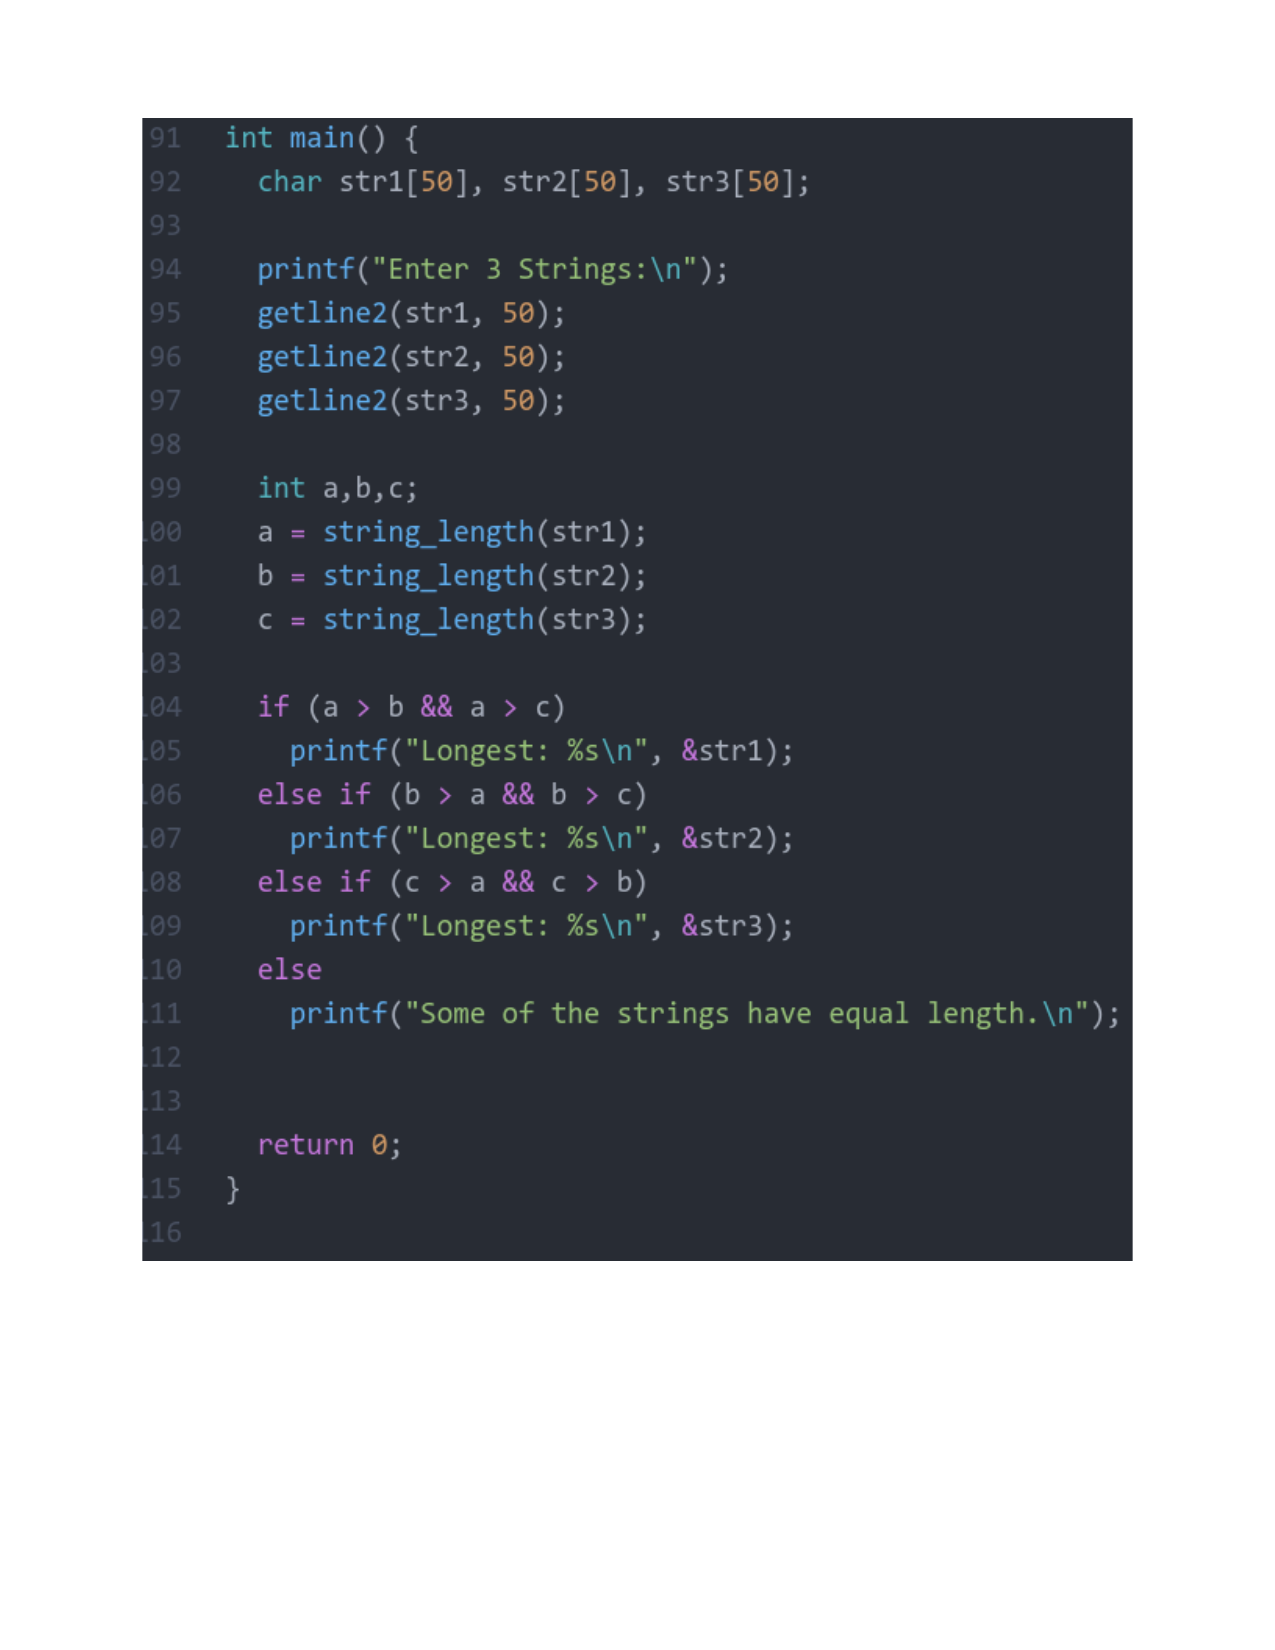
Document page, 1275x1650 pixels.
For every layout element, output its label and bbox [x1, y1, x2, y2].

picture [142, 118, 1133, 1261]
